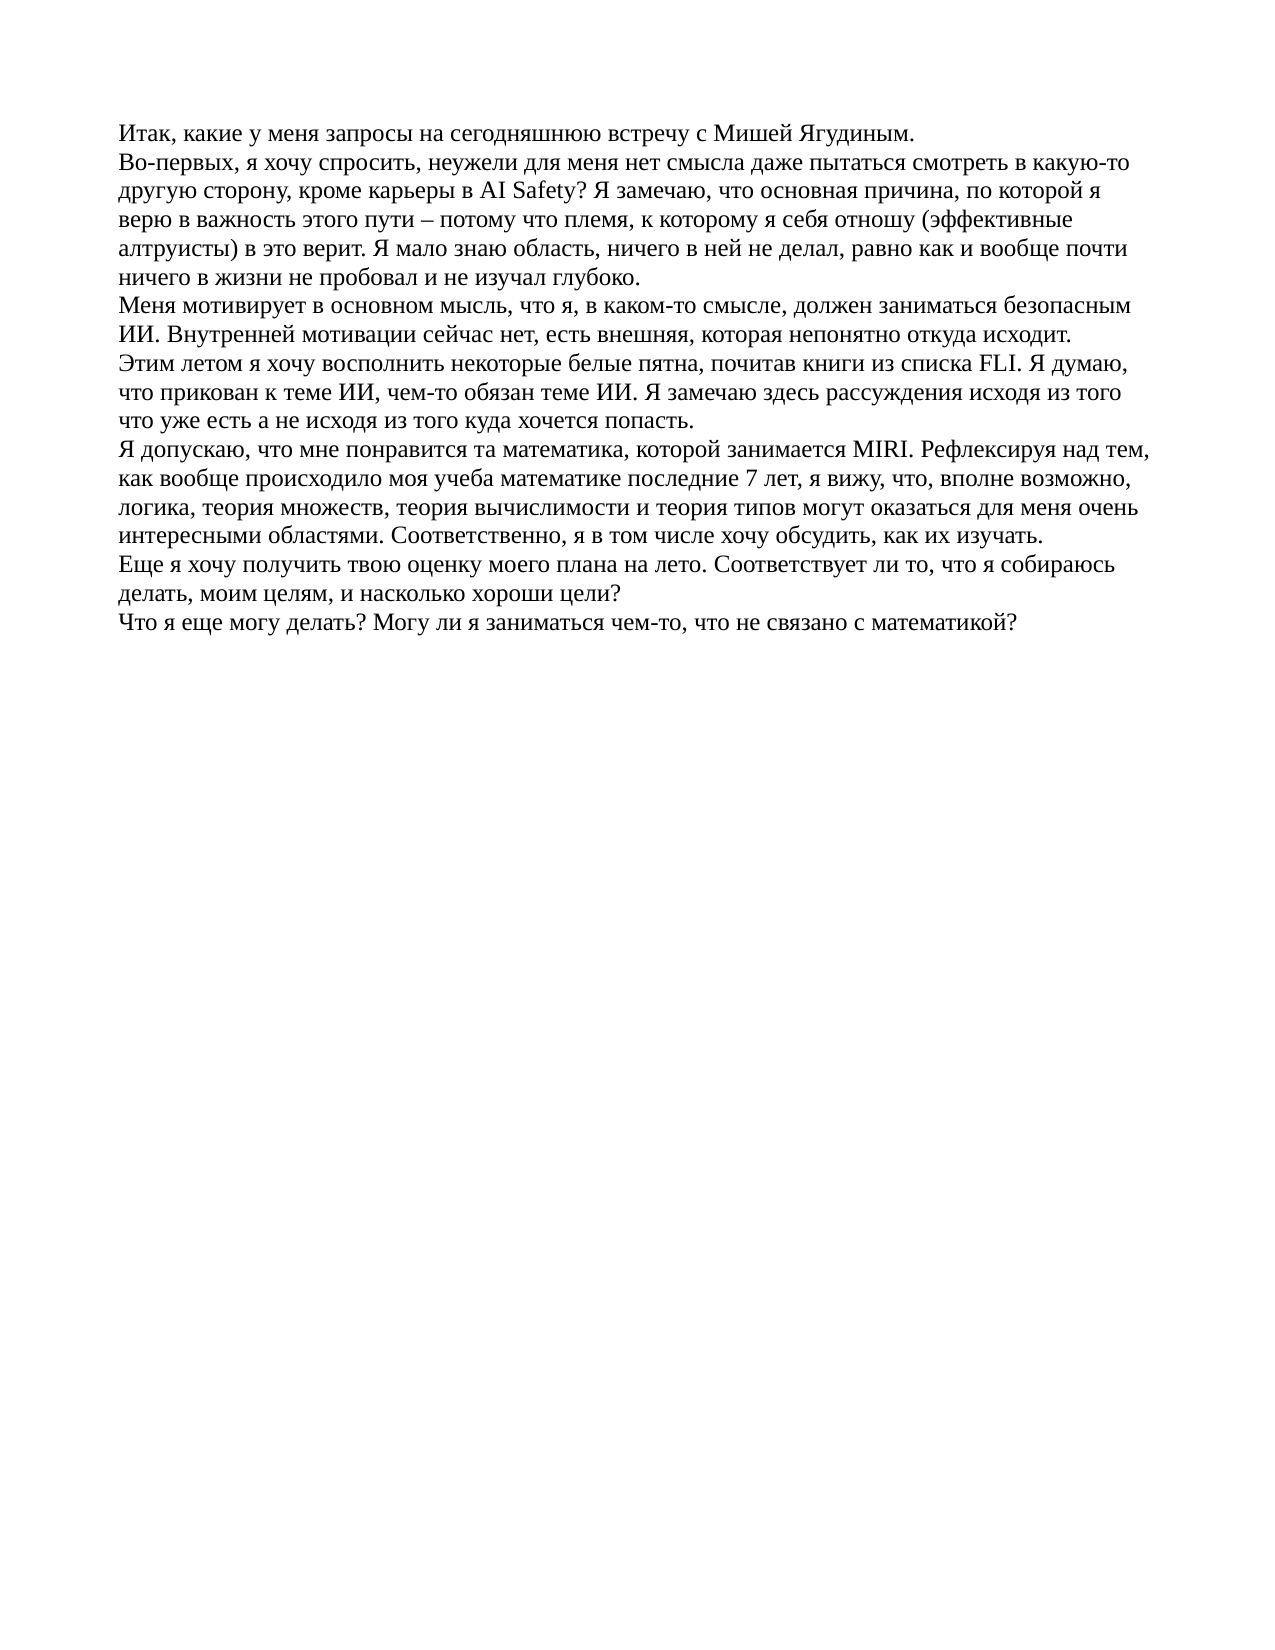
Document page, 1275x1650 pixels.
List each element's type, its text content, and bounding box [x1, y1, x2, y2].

text Во-первых, я хочу спросить, неужели для меня нет смысла даже пытаться смотреть в какую-то другую сторону, кроме карьеры в AI Safety? Я замечаю, что основная причина, по которой я верю в важность этого пути – потому что племя, к которому я себя отношу (эффективные алтруисты) в это верит. Я мало знаю область, ничего в ней не делал, равно как и вообще почти ничего в жизни не пробовал и не изучал глубоко. [118, 147, 1157, 291]
text Что я еще могу делать? Могу ли я заниматься чем-то, что не связано с математикой? [118, 607, 1157, 636]
text Меня мотивирует в основном мысль, что я, в каком-то смысле, должен заниматься безопасным ИИ. Внутренней мотивации сейчас нет, есть внешняя, которая непонятно откуда исходит. [118, 291, 1157, 348]
text Этим летом я хочу восполнить некоторые белые пятна, почитав книги из списка FLI. Я думаю, что прикован к теме ИИ, чем-то обязан теме ИИ. Я замечаю здесь рассуждения исходя из того что уже есть а не исходя из того куда хочется попасть. [118, 348, 1157, 434]
text Итак, какие у меня запросы на сегодняшнюю встречу с Мишей Ягудиным. [118, 118, 1157, 147]
text Я допускаю, что мне понравится та математика, которой занимается MIRI. Рефлексируя над тем, как вообще происходило моя учеба математике последние 7 лет, я вижу, что, вполне возможно, логика, теория множеств, теория вычислимости и теория типов могут оказаться для меня очень интересными областями. Соответственно, я в том числе хочу обсудить, как их изучать. [118, 434, 1157, 549]
text Еще я хочу получить твою оценку моего плана на лето. Соответствует ли то, что я собираюсь делать, моим целям, и насколько хороши цели? [118, 549, 1157, 607]
